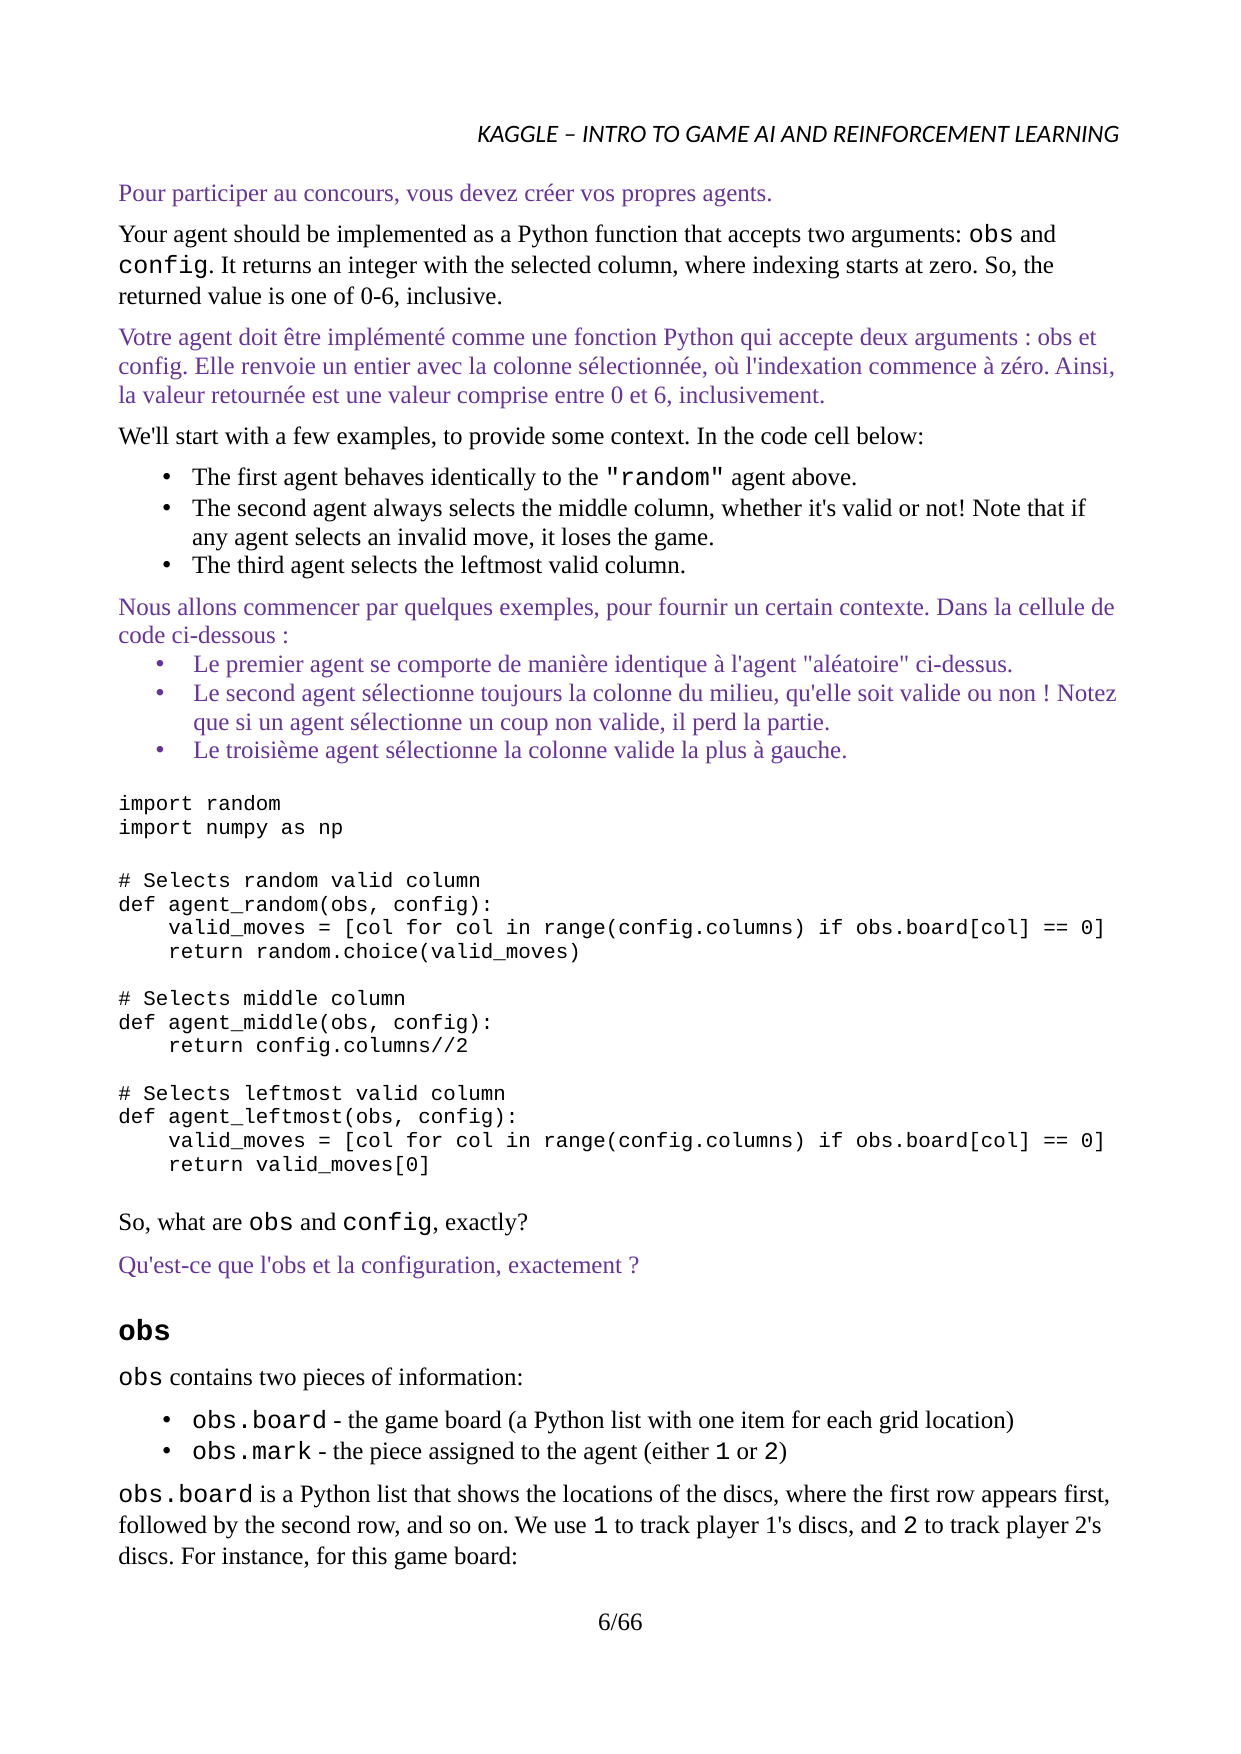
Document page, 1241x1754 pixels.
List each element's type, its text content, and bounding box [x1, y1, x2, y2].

list obs.mark - the piece assigned to the agent (either 1 or 2) [162, 1436, 1122, 1467]
text return valid_moves[0] [118, 1154, 1122, 1177]
text # Selects middle column [118, 988, 1122, 1012]
text Nous allons commencer par quelques exemples, pour fournir un certain contexte. Dans la cellule de code ci-dessous : [118, 592, 1122, 649]
text def agent_random(obs, config): [118, 893, 1122, 917]
text valid_moves = [col for col in range(config.columns) if obs.board[col] == 0] [118, 1130, 1122, 1154]
list The third agent selects the leftmost valid column. [162, 551, 1122, 579]
text We'll start with a few examples, to provide some context. In the code cell below: [118, 421, 1122, 450]
text return random.choice(valid_moves) [118, 941, 1122, 964]
text Your agent should be implemented as a Python function that accepts two arguments: obs and config. It returns an integer with the selected column, where indexing starts at zero. So, the returned value is one of 0-6, inclusive. [118, 219, 1122, 310]
list Le troisième agent sélectionne la colonne valide la plus à gauche. [156, 736, 1122, 764]
text Votre agent doit être implémenté comme une fonction Python qui accepte deux arguments : obs et config. Elle renvoie un entier avec la colonne sélectionnée, où l'indexation commence à zéro. Ainsi, la valeur retournée est une valeur comprise entre 0 et 6, inclusivement. [118, 322, 1122, 408]
text import numpy as np [118, 817, 1122, 840]
subtitle obs [118, 1316, 1122, 1349]
list The first agent behaves identically to the "random" agent above. [162, 462, 1122, 493]
list Le second agent sélectionne toujours la colonne du milieu, qu'elle soit valide ou non ! Notez que si un agent sélectionne un coup non valide, il perd la partie. [156, 678, 1122, 736]
text Qu'est-ce que l'obs et la configuration, exactement ? [118, 1250, 1122, 1279]
text def agent_middle(obs, config): [118, 1012, 1122, 1035]
text So, what are obs and config, exactly? [118, 1207, 1122, 1238]
text import random [118, 793, 1122, 817]
text obs.board is a Python list that shows the locations of the discs, where the first row appears first, followed by the second row, and so on. We use 1 to track player 1's discs, and 2 to track player 2's discs. For instance, for this game board: [118, 1479, 1122, 1570]
text def agent_leftmost(obs, config): [118, 1106, 1122, 1130]
text Pour participer au concours, vous devez créer vos propres agents. [118, 178, 1122, 207]
text return config.columns//2 [118, 1035, 1122, 1059]
text valid_moves = [col for col in range(config.columns) if obs.board[col] == 0] [118, 917, 1122, 941]
list Le premier agent se comporte de manière identique à l'agent "aléatoire" ci-dessus. [156, 649, 1122, 678]
list obs.board - the game board (a Python list with one item for each grid location) [162, 1405, 1122, 1436]
list The second agent always selects the middle column, whether it's valid or not! Note that if any agent selects an invalid move, it loses the game. [162, 493, 1122, 551]
text obs contains two pieces of information: [118, 1362, 1122, 1393]
text # Selects leftmost valid column [118, 1083, 1122, 1106]
text # Selects random valid column [118, 870, 1122, 893]
